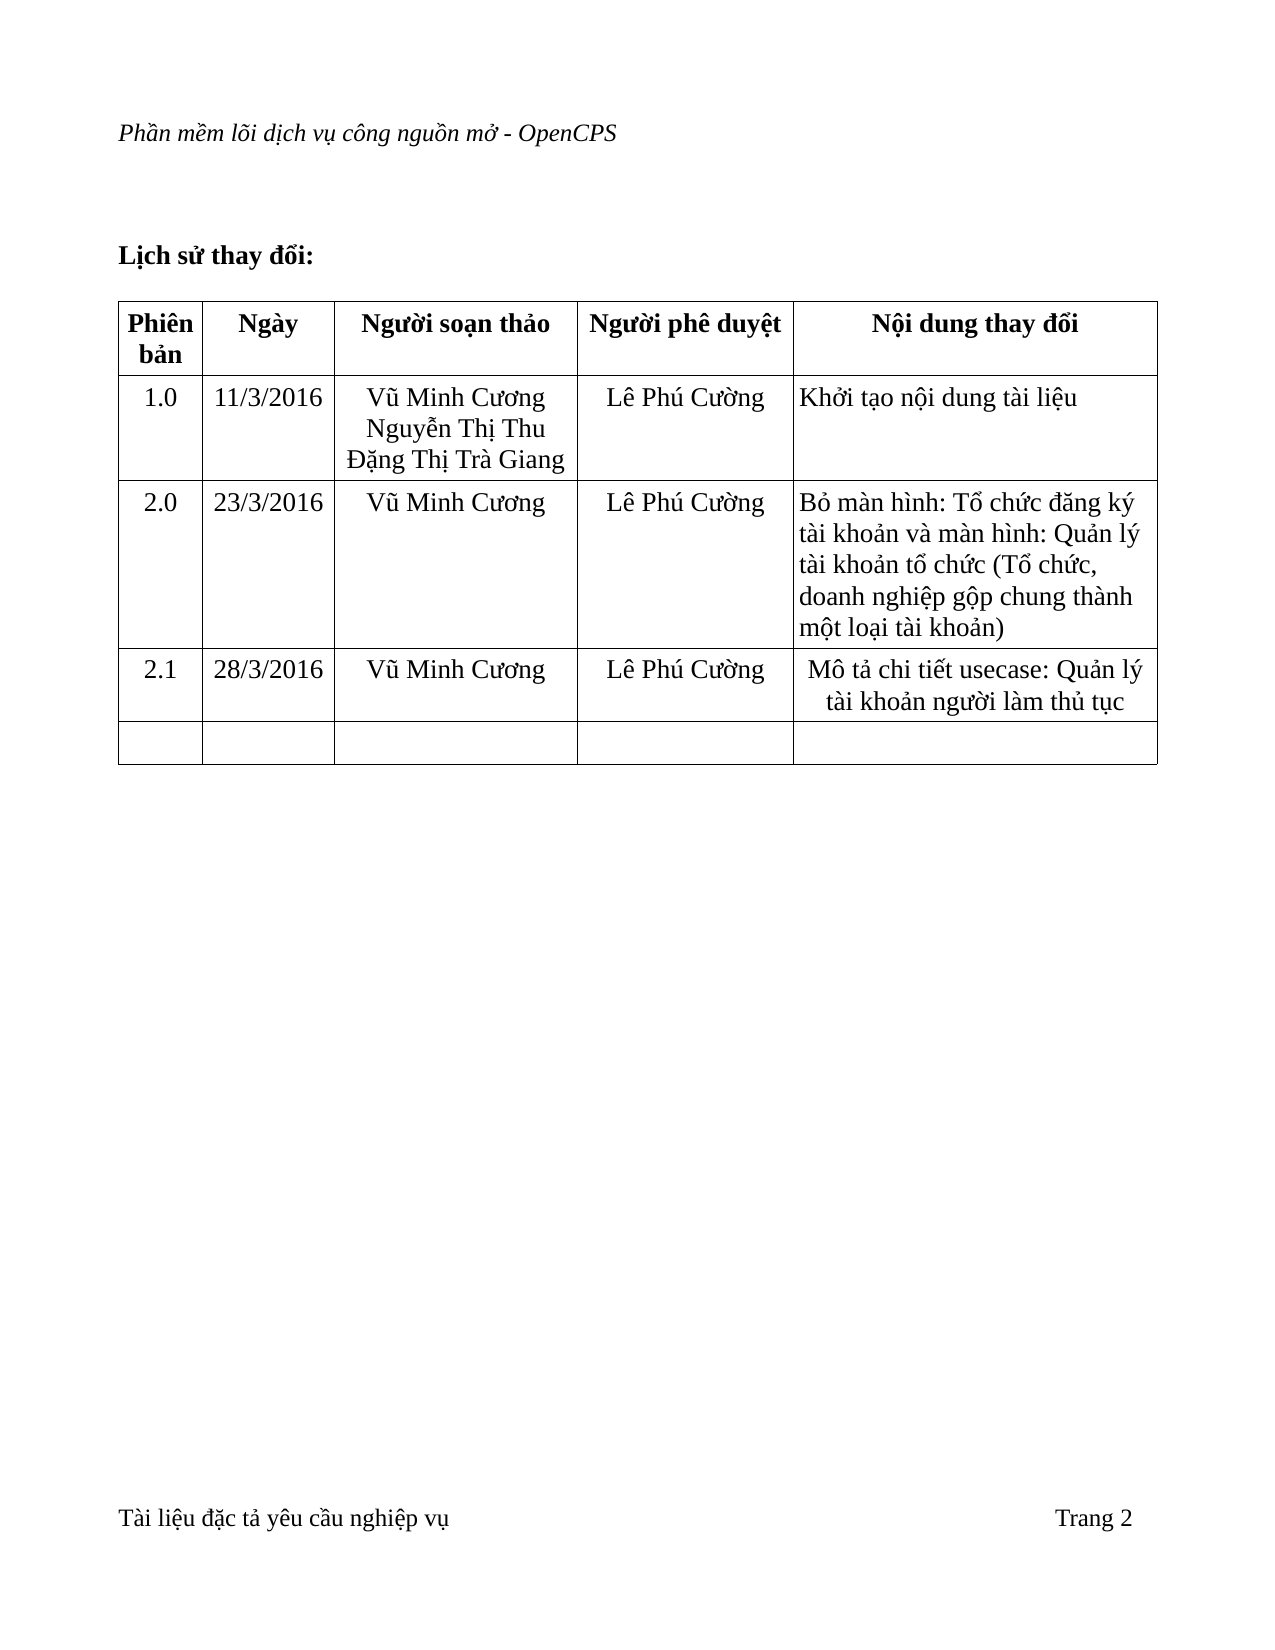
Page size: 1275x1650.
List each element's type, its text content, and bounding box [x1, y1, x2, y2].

table_cell Vũ Minh Cương [335, 481, 577, 648]
table_header Người phê duyệt [578, 302, 793, 375]
table_cell Lê Phú Cường [578, 376, 793, 480]
table_cell 2.0 [119, 481, 202, 648]
table_cell Vũ Minh Cương Nguyễn Thị Thu Đặng Thị Trà Giang [335, 376, 577, 480]
table_cell Lê Phú Cường [578, 649, 793, 721]
table_cell Khởi tạo nội dung tài liệu [794, 376, 1157, 480]
table_cell 1.0 [119, 376, 202, 480]
table_cell [578, 722, 793, 764]
table_cell 23/3/2016 [203, 481, 334, 648]
table_cell 11/3/2016 [203, 376, 334, 480]
table_cell 28/3/2016 [203, 649, 334, 721]
text Lịch sử thay đổi: [118, 239, 1157, 270]
table_header Phiên bản [119, 302, 202, 375]
table_cell Bỏ màn hình: Tổ chức đăng ký tài khoản và màn hình: Quản lý tài khoản tổ chức (Tổ chức, doanh nghiệp gộp chung thành một loại tài khoản) [794, 481, 1157, 648]
table_cell [203, 722, 334, 764]
table_header Ngày [203, 302, 334, 375]
table_cell Vũ Minh Cương [335, 649, 577, 721]
table_cell Lê Phú Cường [578, 481, 793, 648]
table_cell [119, 722, 202, 764]
table_cell [794, 722, 1157, 764]
table_cell 2.1 [119, 649, 202, 721]
table_cell [335, 722, 577, 764]
table_header Người soạn thảo [335, 302, 577, 375]
table_header Nội dung thay đổi [794, 302, 1157, 375]
table_cell Mô tả chi tiết usecase: Quản lý tài khoản người làm thủ tục [794, 649, 1157, 721]
